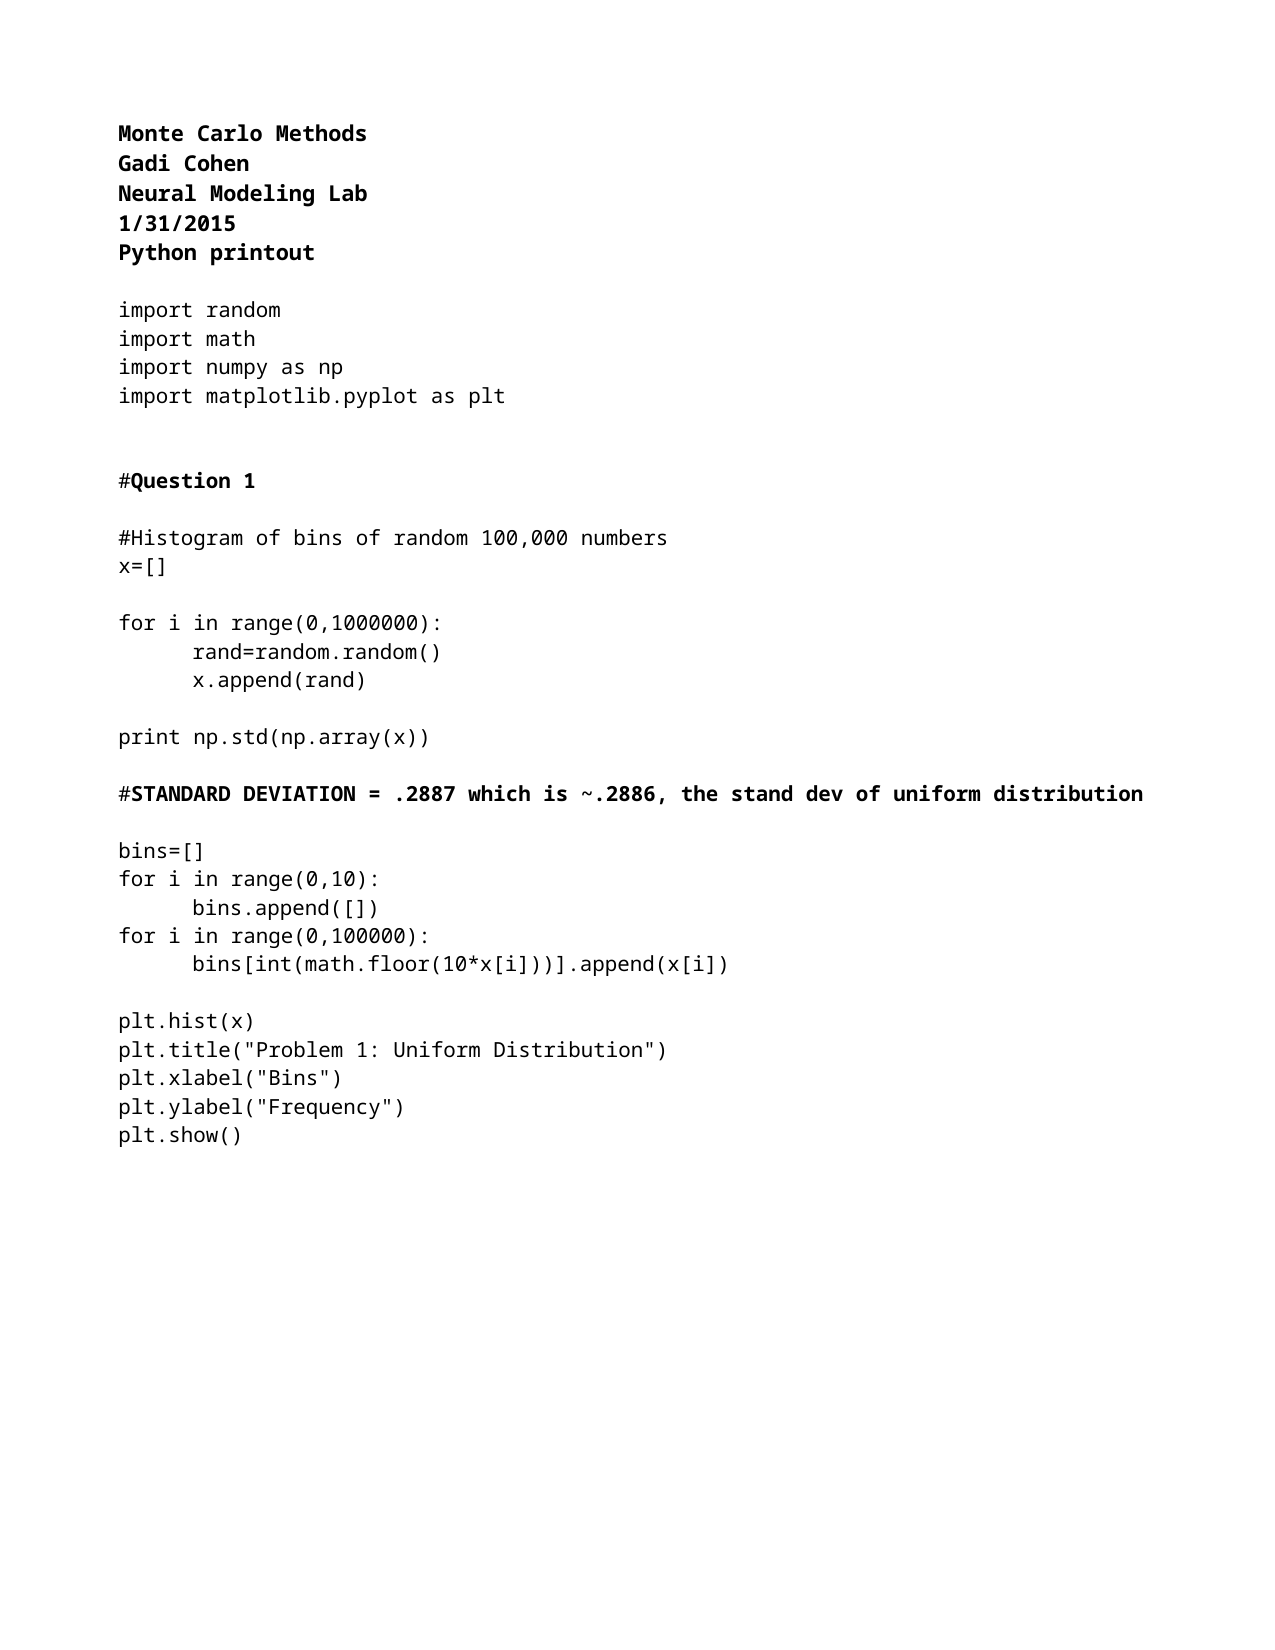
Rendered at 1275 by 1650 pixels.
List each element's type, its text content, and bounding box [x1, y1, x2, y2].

text x.append(rand) [118, 665, 1157, 694]
text plt.show() [118, 1120, 1157, 1149]
text for i in range(0,10): [118, 864, 1157, 893]
text import numpy as np [118, 352, 1157, 381]
text rand=random.random() [118, 637, 1157, 665]
text Neural Modeling Lab [118, 178, 1157, 207]
text #STANDARD DEVIATION = .2887 which is ~.2886, the stand dev of uniform distribution [118, 779, 1157, 807]
text Monte Carlo Methods [118, 118, 1157, 148]
text bins.append([]) [118, 893, 1157, 921]
text plt.title("Problem 1: Uniform Distribution") [118, 1035, 1157, 1063]
text import matplotlib.pyplot as plt [118, 381, 1157, 409]
text plt.hist(x) [118, 1006, 1157, 1035]
text for i in range(0,100000): [118, 921, 1157, 949]
text #Question 1 [118, 466, 1157, 494]
text bins[int(math.floor(10*x[i]))].append(x[i]) [118, 949, 1157, 978]
text import random [118, 296, 1157, 324]
text #Histogram of bins of random 100,000 numbers [118, 523, 1157, 551]
text for i in range(0,1000000): [118, 608, 1157, 637]
text 1/31/2015 [118, 207, 1157, 237]
text import math [118, 324, 1157, 352]
text Python printout [118, 237, 1157, 267]
text print np.std(np.array(x)) [118, 722, 1157, 751]
text plt.xlabel("Bins") [118, 1063, 1157, 1092]
text bins=[] [118, 836, 1157, 864]
text Gadi Cohen [118, 148, 1157, 178]
text x=[] [118, 551, 1157, 580]
text plt.ylabel("Frequency") [118, 1092, 1157, 1120]
